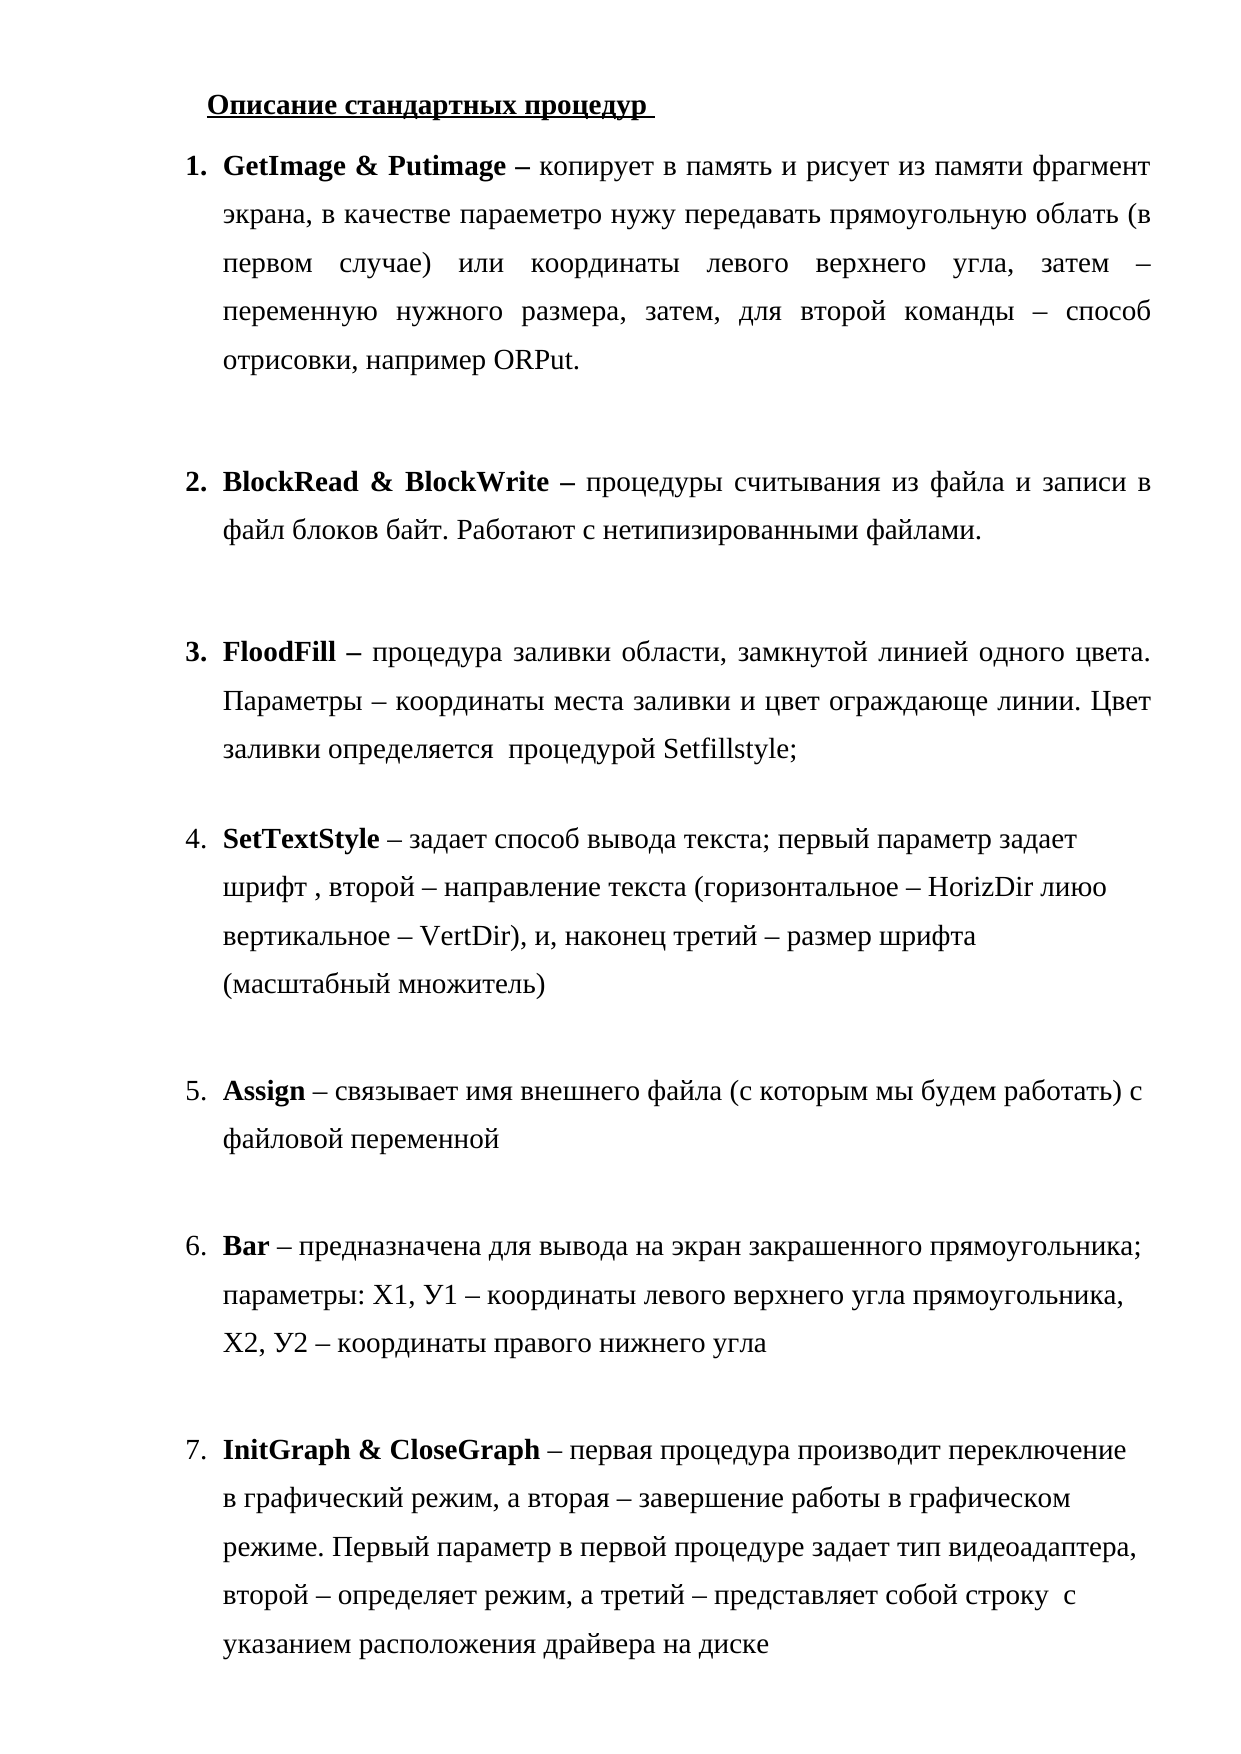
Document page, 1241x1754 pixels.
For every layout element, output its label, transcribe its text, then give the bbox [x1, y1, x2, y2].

list GetImage & Putimage – копирует в память и рисует из памяти фрагмент экрана, в качестве параеметро нужу передавать прямоугольную облать (в первом случае) или координаты левого верхнего угла, затем – переменную нужного размера, затем, для второй команды – способ отрисовки, например ORPut. [185, 149, 1152, 376]
list InitGraph & CloseGraph – первая процедура производит переключение в графический режим, а вторая – завершение работы в графическом режиме. Первый параметр в первой процедуре задает тип видеоадаптера, второй – определяет режим, а третий – представляет собой строку с указанием расположения драйвера на диске [185, 1433, 1144, 1659]
list Assign – связывает имя внешнего файла (с которым мы будем работать) с файловой переменной [185, 1074, 1144, 1155]
text Описание стандартных процедур [148, 88, 1152, 121]
list Bar – предназначена для вывода на экран закрашенного прямоугольника; параметры: Х1, У1 – координаты левого верхнего угла прямоугольника, Х2, У2 – координаты правого нижнего угла [185, 1230, 1144, 1359]
list FloodFill – процедура заливки области, замкнутой линией одного цвета. Параметры – координаты места заливки и цвет ограждающе линии. Цвет заливки определяется процедурой Setfillstyle; [185, 635, 1152, 764]
list BlockRead & BlockWrite – процедуры считывания из файла и записи в файл блоков байт. Работают с нетипизированными файлами. [185, 465, 1152, 546]
list SetTextStyle – задает способ вывода текста; первый параметр задает шрифт , второй – направление текста (горизонтальное – HorizDir лиюо вертикальное – VertDir), и, наконец третий – размер шрифта (масштабный множитель) [185, 822, 1144, 1000]
